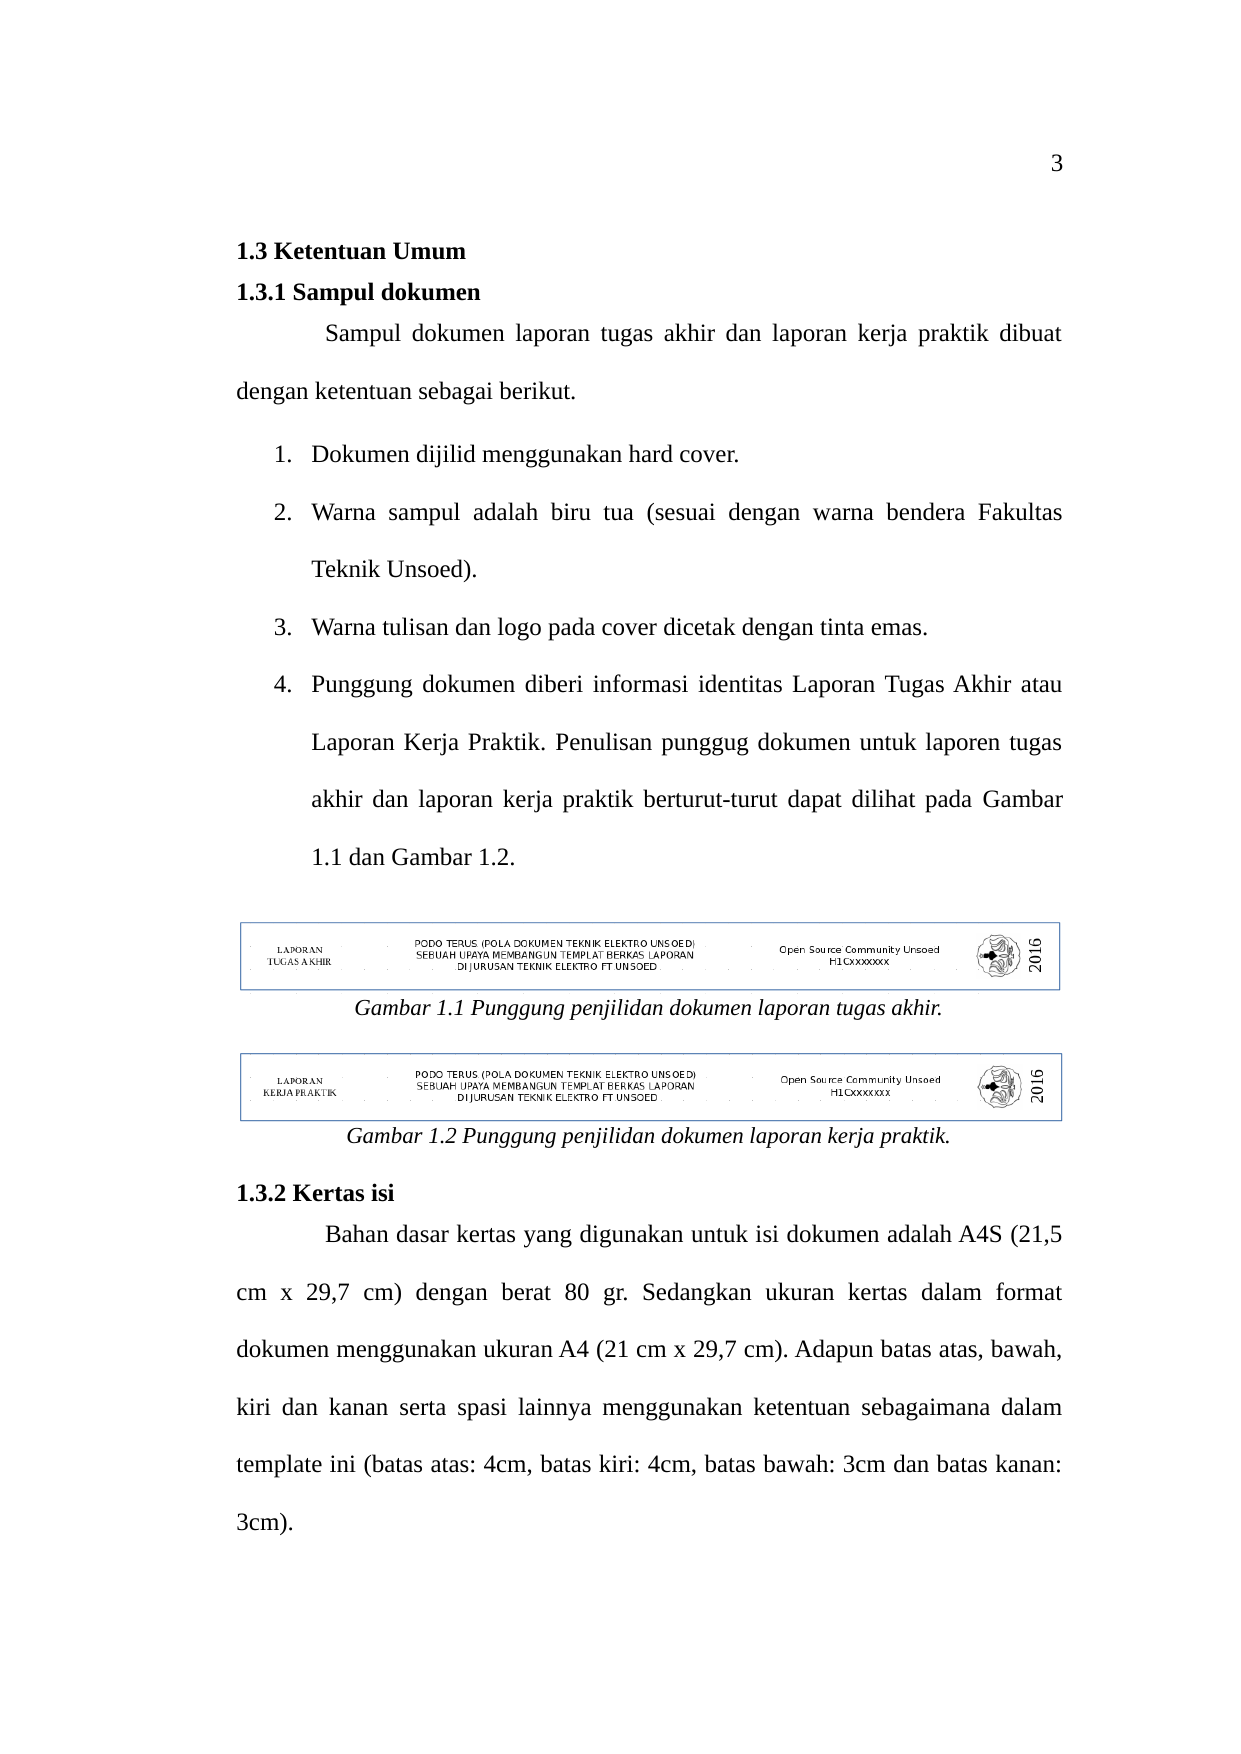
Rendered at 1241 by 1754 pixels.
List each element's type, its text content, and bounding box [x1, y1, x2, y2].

list Warna sampul adalah biru tua (sesuai dengan warna bendera Fakultas Teknik Unsoed). [274, 497, 1063, 583]
subtitle Sampul dokumen [236, 277, 1063, 306]
text Gambar 1.2 Punggung penjilidan dokumen laporan kerja praktik. [236, 1123, 1063, 1149]
picture [236, 917, 1063, 994]
subtitle Kertas isi [236, 1178, 1063, 1207]
list Dokumen dijilid menggunakan hard cover. [274, 439, 1063, 468]
subtitle Ketentuan Umum [236, 236, 1063, 265]
list Punggung dokumen diberi informasi identitas Laporan Tugas Akhir atau Laporan Kerja Praktik. Penulisan punggug dokumen untuk laporen tugas akhir dan laporan kerja praktik berturut-turut dapat dilihat pada Gambar 1.1 dan Gambar 1.2. [274, 669, 1063, 871]
text Gambar 1.1 Punggung penjilidan dokumen laporan tugas akhir. [236, 994, 1063, 1020]
picture [236, 1049, 1063, 1123]
text Bahan dasar kertas yang digunakan untuk isi dokumen adalah A4S (21,5 cm x 29,7 cm) dengan berat 80 gr. Sedangkan ukuran kertas dalam format dokumen menggunakan ukuran A4 (21 cm x 29,7 cm). Adapun batas atas, bawah, kiri dan kanan serta spasi lainnya menggunakan ketentuan sebagaimana dalam template ini (batas atas: 4cm, batas kiri: 4cm, batas bawah: 3cm dan batas kanan: 3cm). [236, 1219, 1063, 1536]
text Sampul dokumen laporan tugas akhir dan laporan kerja praktik dibuat dengan ketentuan sebagai berikut. [236, 318, 1063, 405]
list Warna tulisan dan logo pada cover dicetak dengan tinta emas. [274, 612, 1063, 641]
